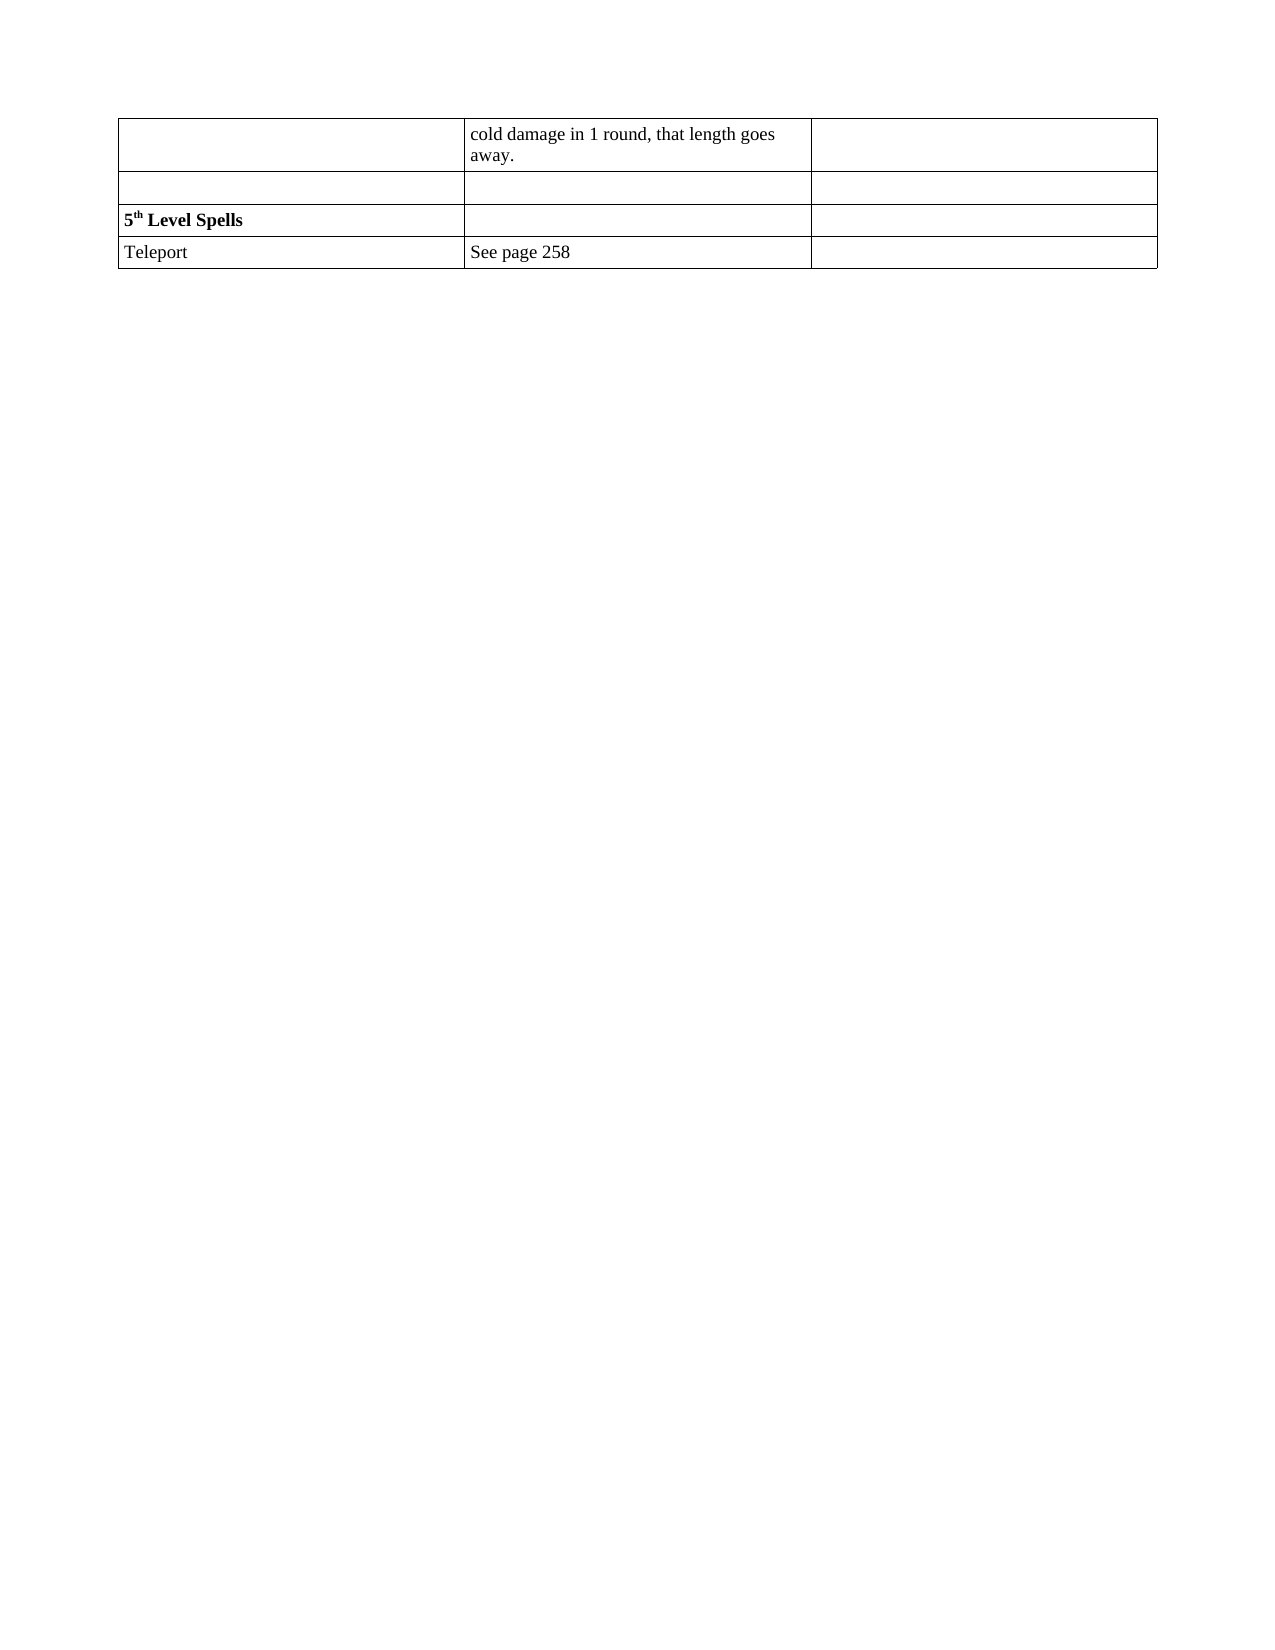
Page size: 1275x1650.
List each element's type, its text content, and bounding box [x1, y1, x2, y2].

table_cell [119, 119, 464, 171]
table_cell [812, 237, 1157, 268]
table_cell [465, 172, 811, 203]
table_cell 5th Level Spells [119, 205, 464, 236]
table_cell [812, 119, 1157, 171]
table_cell cold damage in 1 round, that length goes away. [465, 119, 811, 171]
table_cell [119, 172, 464, 203]
table_cell [812, 205, 1157, 236]
table_cell Teleport [119, 237, 464, 268]
table_cell See page 258 [465, 237, 811, 268]
table_cell [812, 172, 1157, 203]
table_cell [465, 205, 811, 236]
